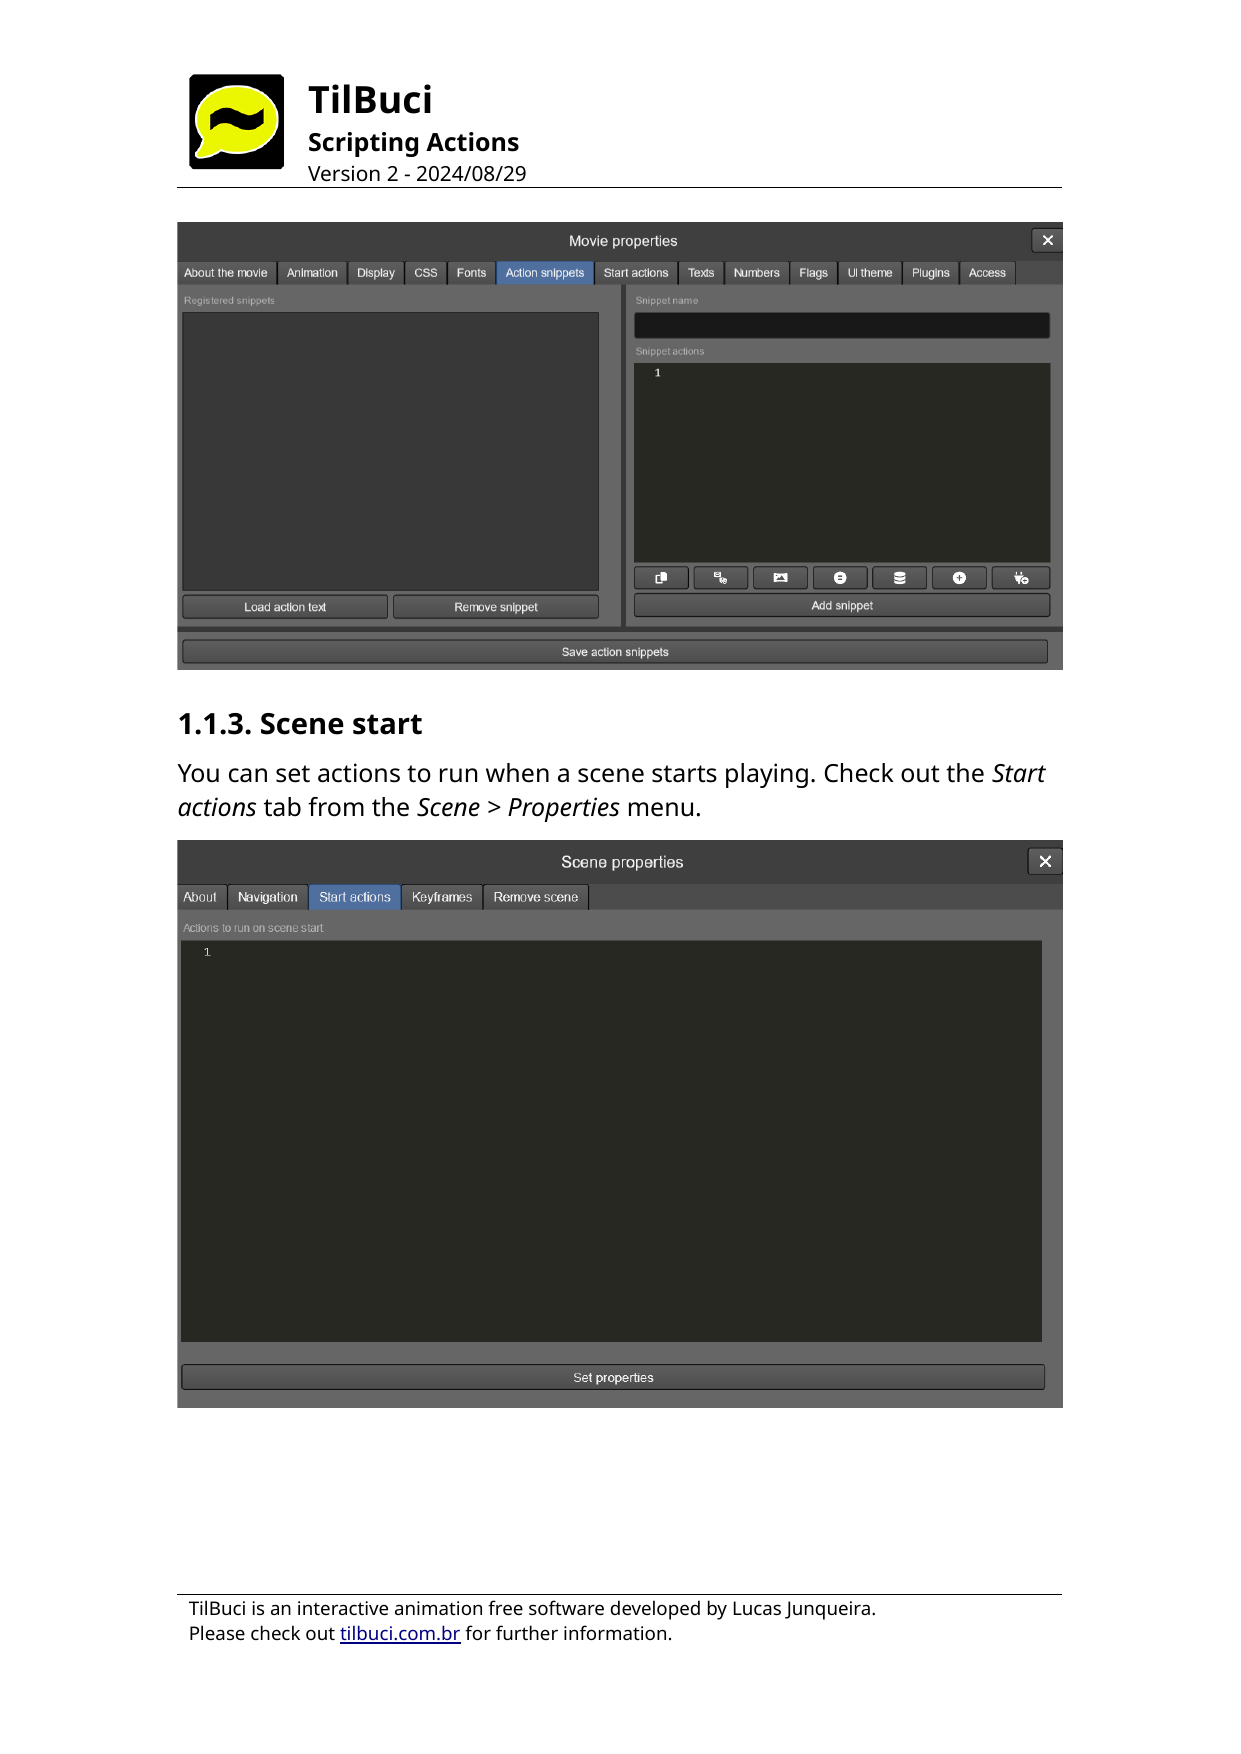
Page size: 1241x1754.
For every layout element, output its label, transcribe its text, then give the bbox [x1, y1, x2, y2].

text You can set actions to run when a scene starts playing. Check out the Start actions tab from the Scene > Properties menu. [177, 755, 1063, 823]
subtitle 1.1.3. Scene start [177, 703, 1063, 743]
